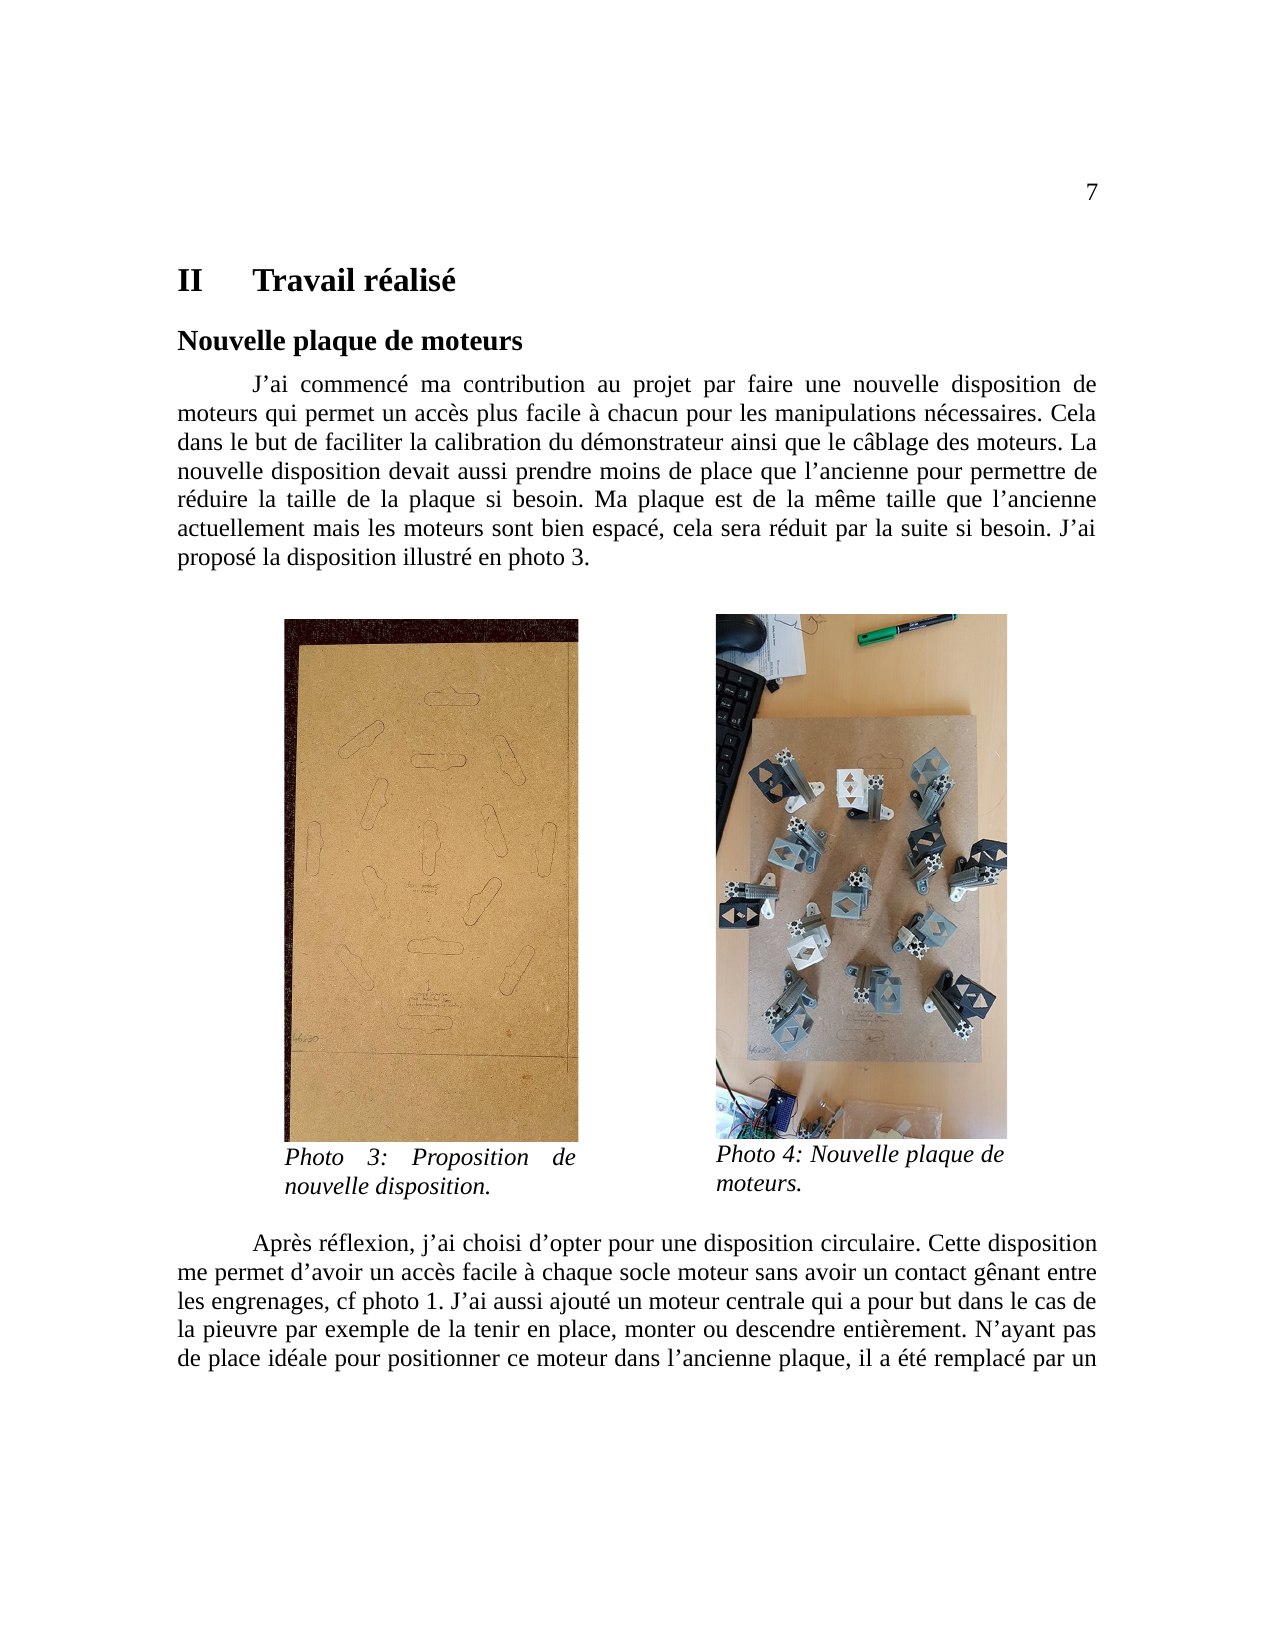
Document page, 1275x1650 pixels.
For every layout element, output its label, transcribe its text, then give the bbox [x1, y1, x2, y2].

text Photo 3: Proposition de nouvelle disposition. [284, 1142, 578, 1199]
text Photo 4: Nouvelle plaque de moteurs. [716, 1139, 1007, 1197]
subtitle Nouvelle plaque de moteurs [177, 323, 1098, 357]
picture [715, 614, 1008, 1139]
text Après réflexion, j’ai choisi d’opter pour une disposition circulaire. Cette disposition me permet d’avoir un accès facile à chaque socle moteur sans avoir un contact gênant entre les engrenages, cf photo 1. J’ai aussi ajouté un moteur centrale qui a pour but dans le cas de la pieuvre par exemple de la tenir en place, monter ou descendre entièrement. N’ayant pas de place idéale pour positionner ce moteur dans l’ancienne plaque, il a été remplacé par un [177, 1228, 1098, 1372]
picture [284, 619, 579, 1142]
text J’ai commencé ma contribution au projet par faire une nouvelle disposition de moteurs qui permet un accès plus facile à chacun pour les manipulations nécessaires. Cela dans le but de faciliter la calibration du démonstrateur ainsi que le câblage des moteurs. La nouvelle disposition devait aussi prendre moins de place que l’ancienne pour permettre de réduire la taille de la plaque si besoin. Ma plaque est de la même taille que l’ancienne actuellement mais les moteurs sont bien espacé, cela sera réduit par la suite si besoin. J’ai proposé la disposition illustré en photo 3. [177, 369, 1098, 571]
subtitle II Travail réalisé [177, 260, 1098, 298]
